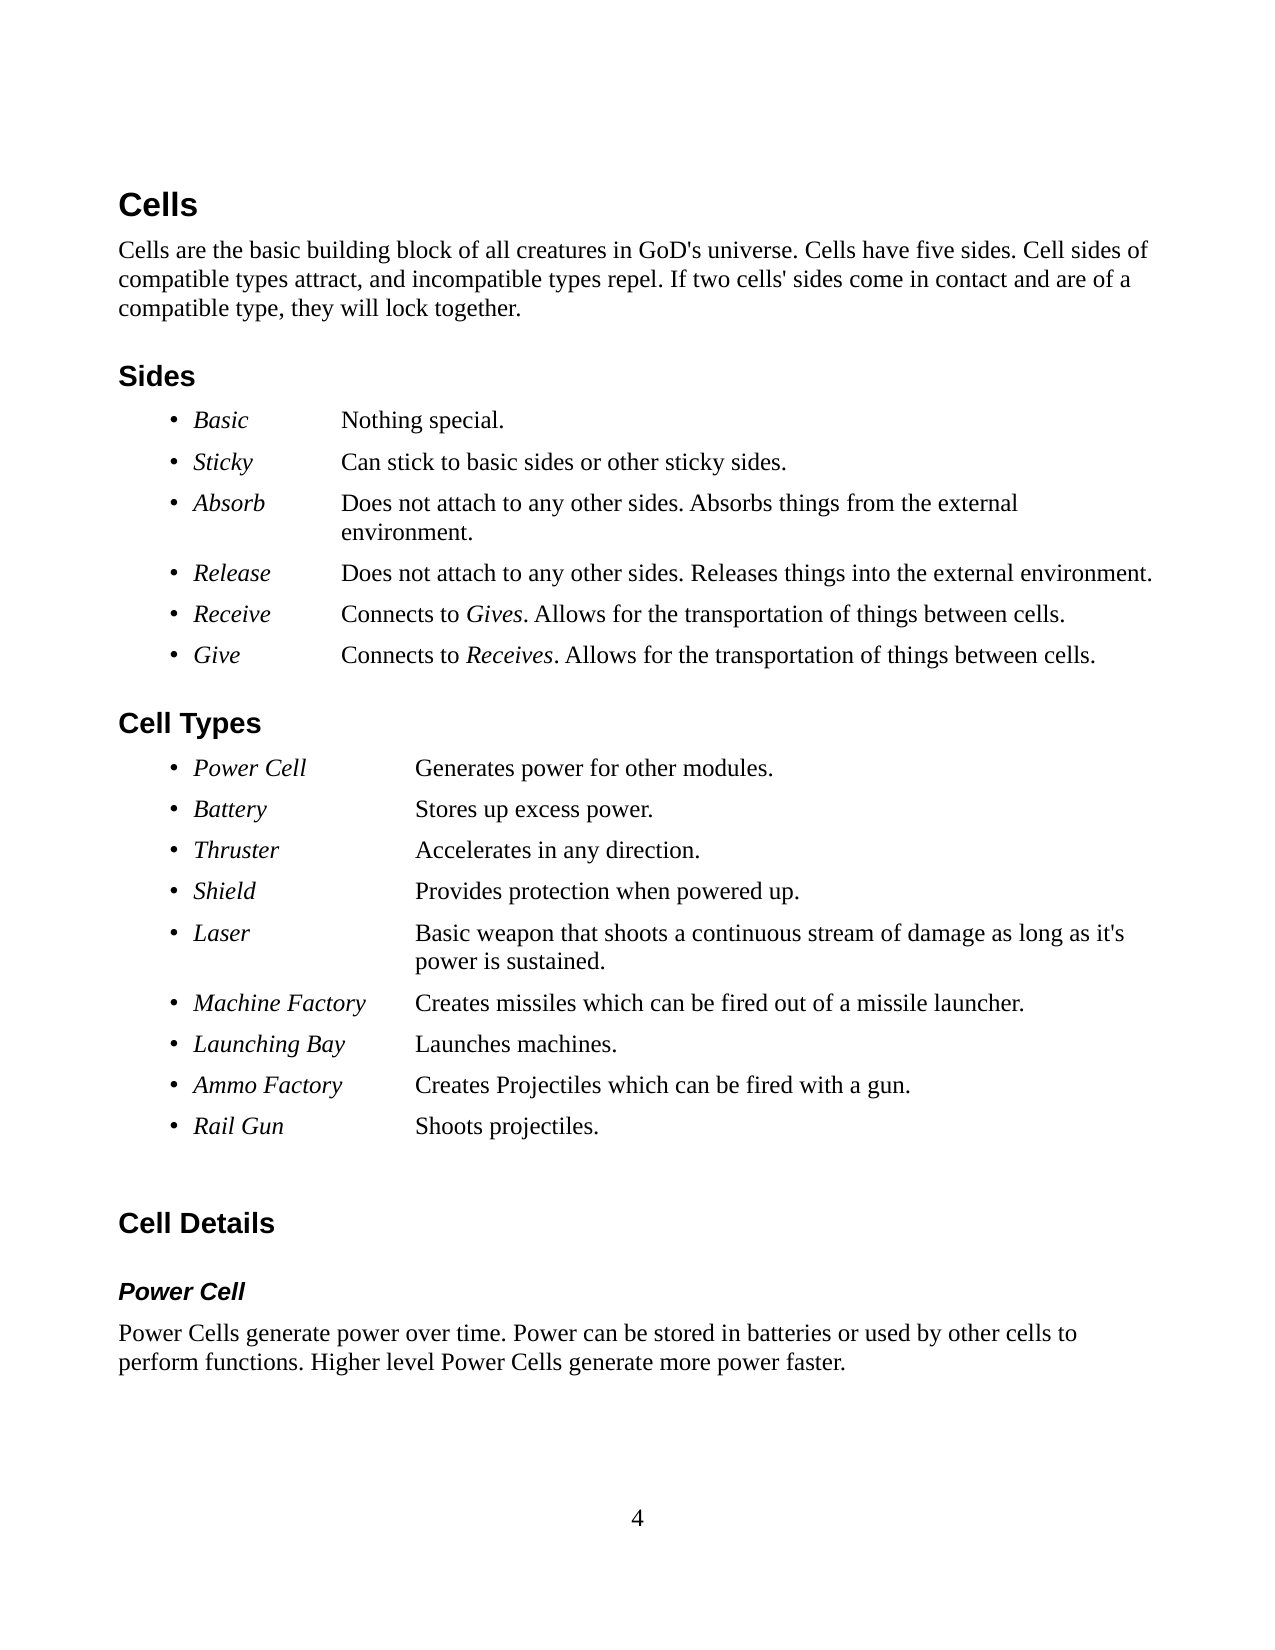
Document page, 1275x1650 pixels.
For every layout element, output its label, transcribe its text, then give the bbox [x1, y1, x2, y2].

list Absorb Does not attach to any other sides. Absorbs things from the external environment. [193, 488, 1157, 545]
list Laser Basic weapon that shoots a continuous stream of damage as long as it's power is sustained. [193, 918, 1157, 975]
subtitle Cells [118, 184, 1157, 223]
list Launching Bay Launches machines. [193, 1029, 1157, 1058]
text Power Cells generate power over time. Power can be stored in batteries or used by other cells to perform functions. Higher level Power Cells generate more power faster. [118, 1318, 1157, 1376]
list Shield Provides protection when powered up. [193, 876, 1157, 905]
list Machine Factory Creates missiles which can be fired out of a missile launcher. [193, 988, 1157, 1016]
subtitle Sides [118, 359, 1157, 393]
list Receive Connects to Gives. Allows for the transportation of things between cells. [193, 599, 1157, 628]
list Thruster Accelerates in any direction. [193, 835, 1157, 864]
list Release Does not attach to any other sides. Releases things into the external environment. [193, 558, 1157, 587]
subtitle Cell Types [118, 707, 1157, 740]
list Basic Nothing special. [193, 405, 1157, 434]
text Cells are the basic building block of all creatures in GoD's universe. Cells have five sides. Cell sides of compatible types attract, and incompatible types repel. If two cells' sides come in contact and are of a compatible type, they will lock together. [118, 236, 1157, 322]
subtitle Cell Details [118, 1206, 1157, 1240]
list Power Cell Generates power for other modules. [193, 753, 1157, 781]
list Rail Gun Shoots projectiles. [193, 1111, 1157, 1140]
list Ammo Factory Creates Projectiles which can be fired with a gun. [193, 1070, 1157, 1099]
list Give Connects to Receives. Allows for the transportation of things between cells. [193, 640, 1157, 669]
list Sticky Can stick to basic sides or other sticky sides. [193, 447, 1157, 475]
list Battery Stores up excess power. [193, 794, 1157, 823]
subtitle Power Cell [118, 1277, 1157, 1306]
